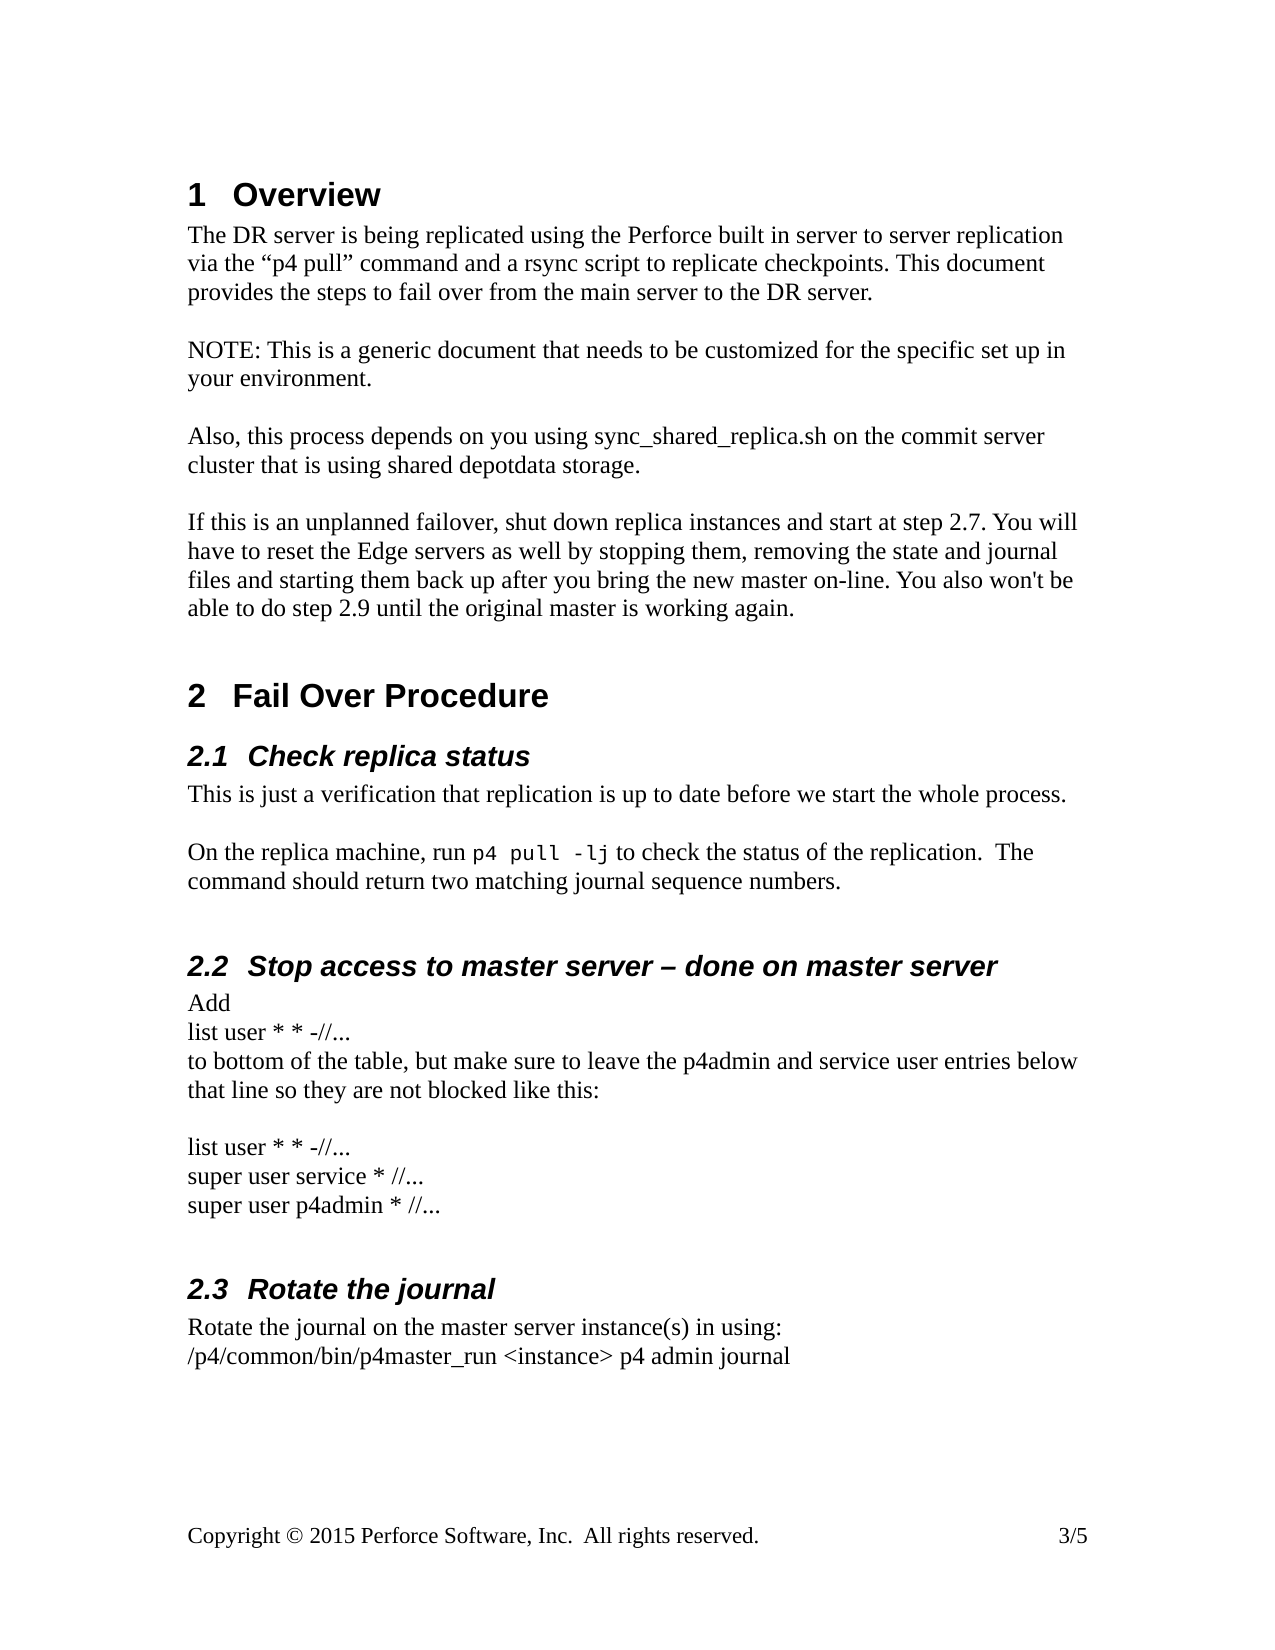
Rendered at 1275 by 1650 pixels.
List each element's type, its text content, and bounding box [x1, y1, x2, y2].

text NOTE: This is a generic document that needs to be customized for the specific set up in your environment. [187, 335, 1087, 392]
text list user * * -//... [187, 1132, 1087, 1161]
text to bottom of the table, but make sure to leave the p4admin and service user entries below that line so they are not blocked like this: [187, 1046, 1087, 1103]
subtitle Overview [187, 175, 1087, 213]
subtitle Stop access to master server – done on master server [187, 949, 1087, 982]
text The DR server is being replicated using the Perforce built in server to server replication via the “p4 pull” command and a rsync script to replicate checkpoints. This document provides the steps to fail over from the main server to the DR server. [187, 220, 1087, 306]
text If this is an unplanned failover, shut down replica instances and start at step 2.7. You will have to reset the Edge servers as well by stopping them, removing the state and journal files and starting them back up after you bring the new master on-line. You also won't be able to do step 2.9 until the original master is working again. [187, 507, 1087, 622]
subtitle Check replica status [187, 739, 1087, 773]
subtitle Fail Over Procedure [187, 676, 1087, 714]
text super user service * //... [187, 1161, 1087, 1190]
text This is just a verification that replication is up to date before we start the whole process. [187, 779, 1087, 808]
text list user * * -//... [187, 1017, 1087, 1046]
text On the replica machine, run p4 pull -lj to check the status of the replication. The command should return two matching journal sequence numbers. [187, 837, 1087, 895]
text Rotate the journal on the master server instance(s) in using: [187, 1312, 1087, 1341]
text super user p4admin * //... [187, 1190, 1087, 1218]
subtitle Rotate the journal [187, 1272, 1087, 1306]
text Also, this process depends on you using sync_shared_replica.sh on the commit server cluster that is using shared depotdata storage. [187, 421, 1087, 478]
text /p4/common/bin/p4master_run <instance> p4 admin journal [187, 1341, 1087, 1369]
text Add [187, 988, 1087, 1017]
